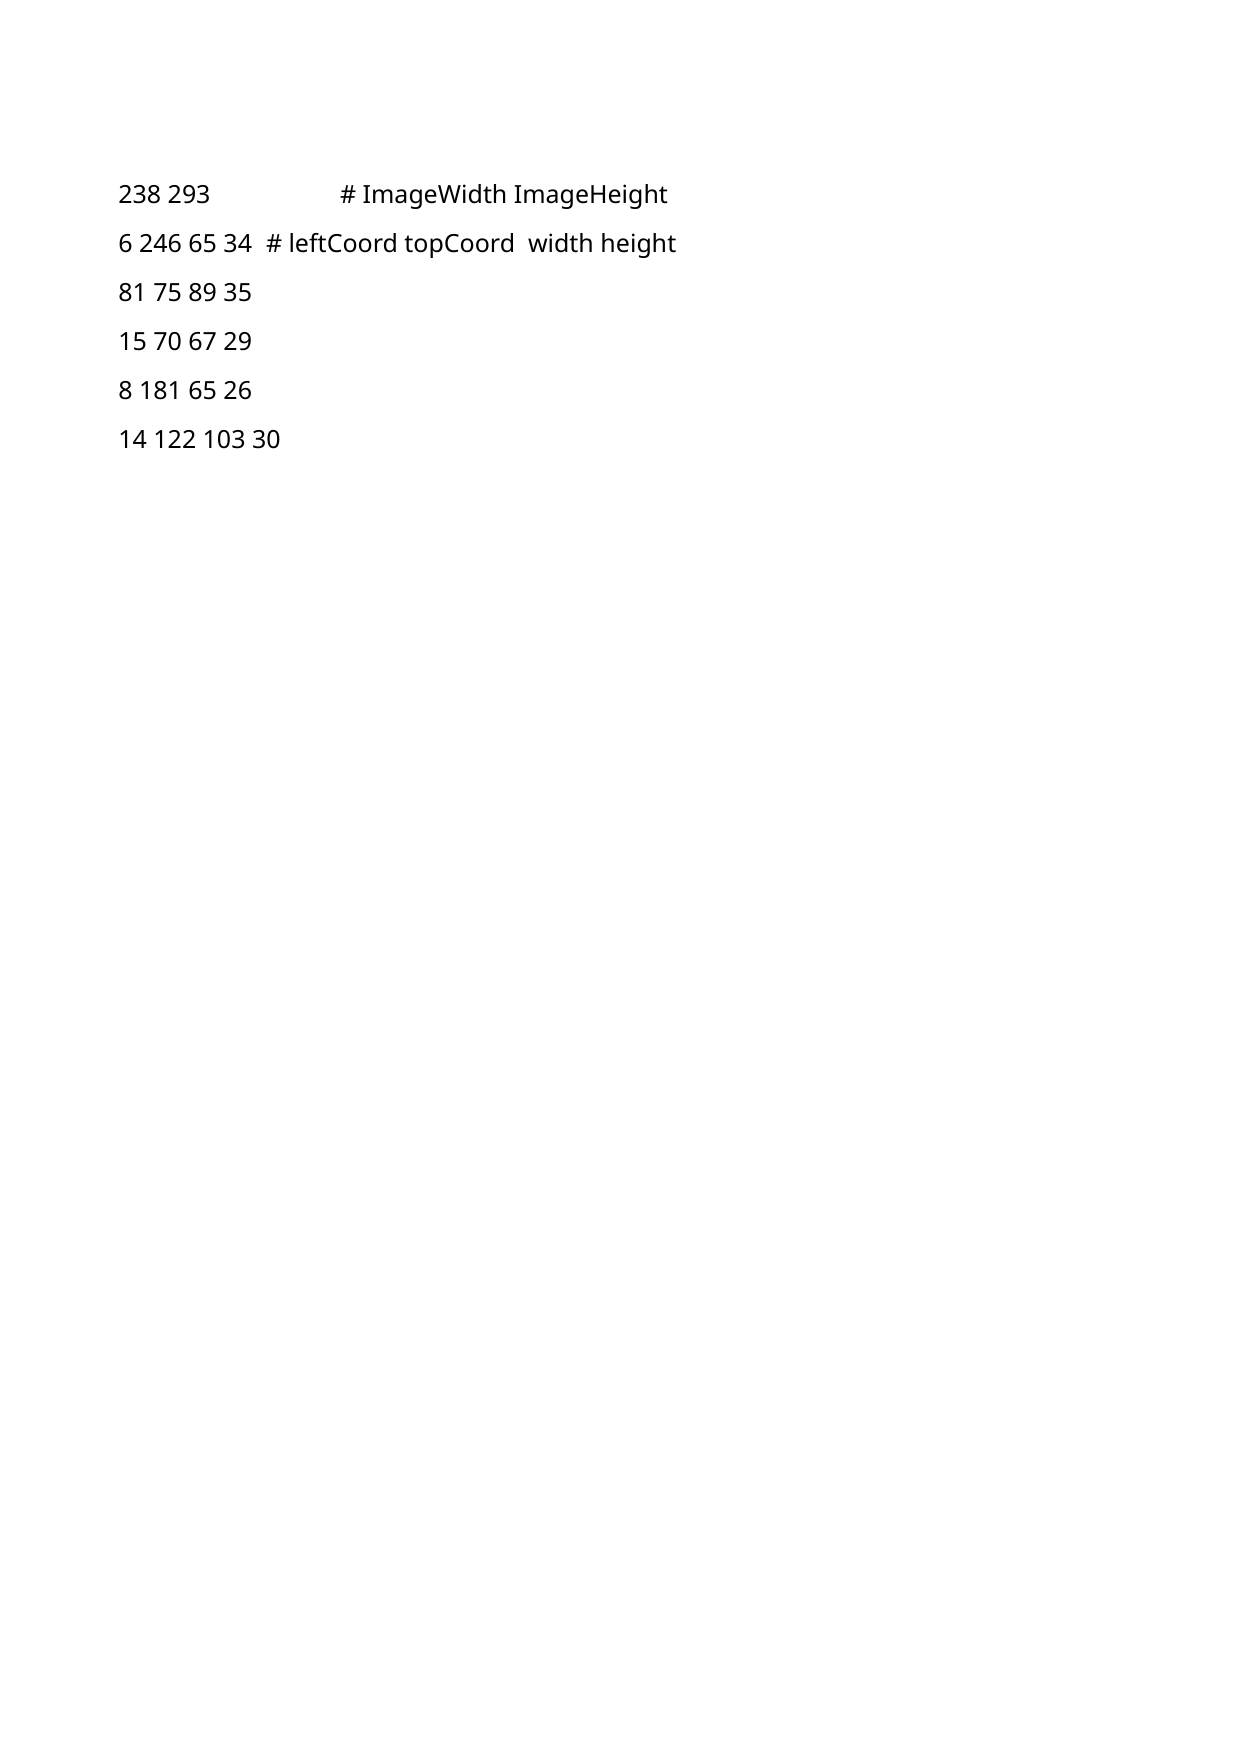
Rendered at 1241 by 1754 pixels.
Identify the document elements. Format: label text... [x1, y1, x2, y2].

text 8 181 65 26 [118, 373, 1122, 407]
text 238 293 # ImageWidth ImageHeight [118, 176, 1122, 210]
text 81 75 89 35 [118, 274, 1122, 308]
text 15 70 67 29 [118, 323, 1122, 358]
text 14 122 103 30 [118, 422, 1122, 456]
text 6 246 65 34 # leftCoord topCoord width height [118, 225, 1122, 259]
